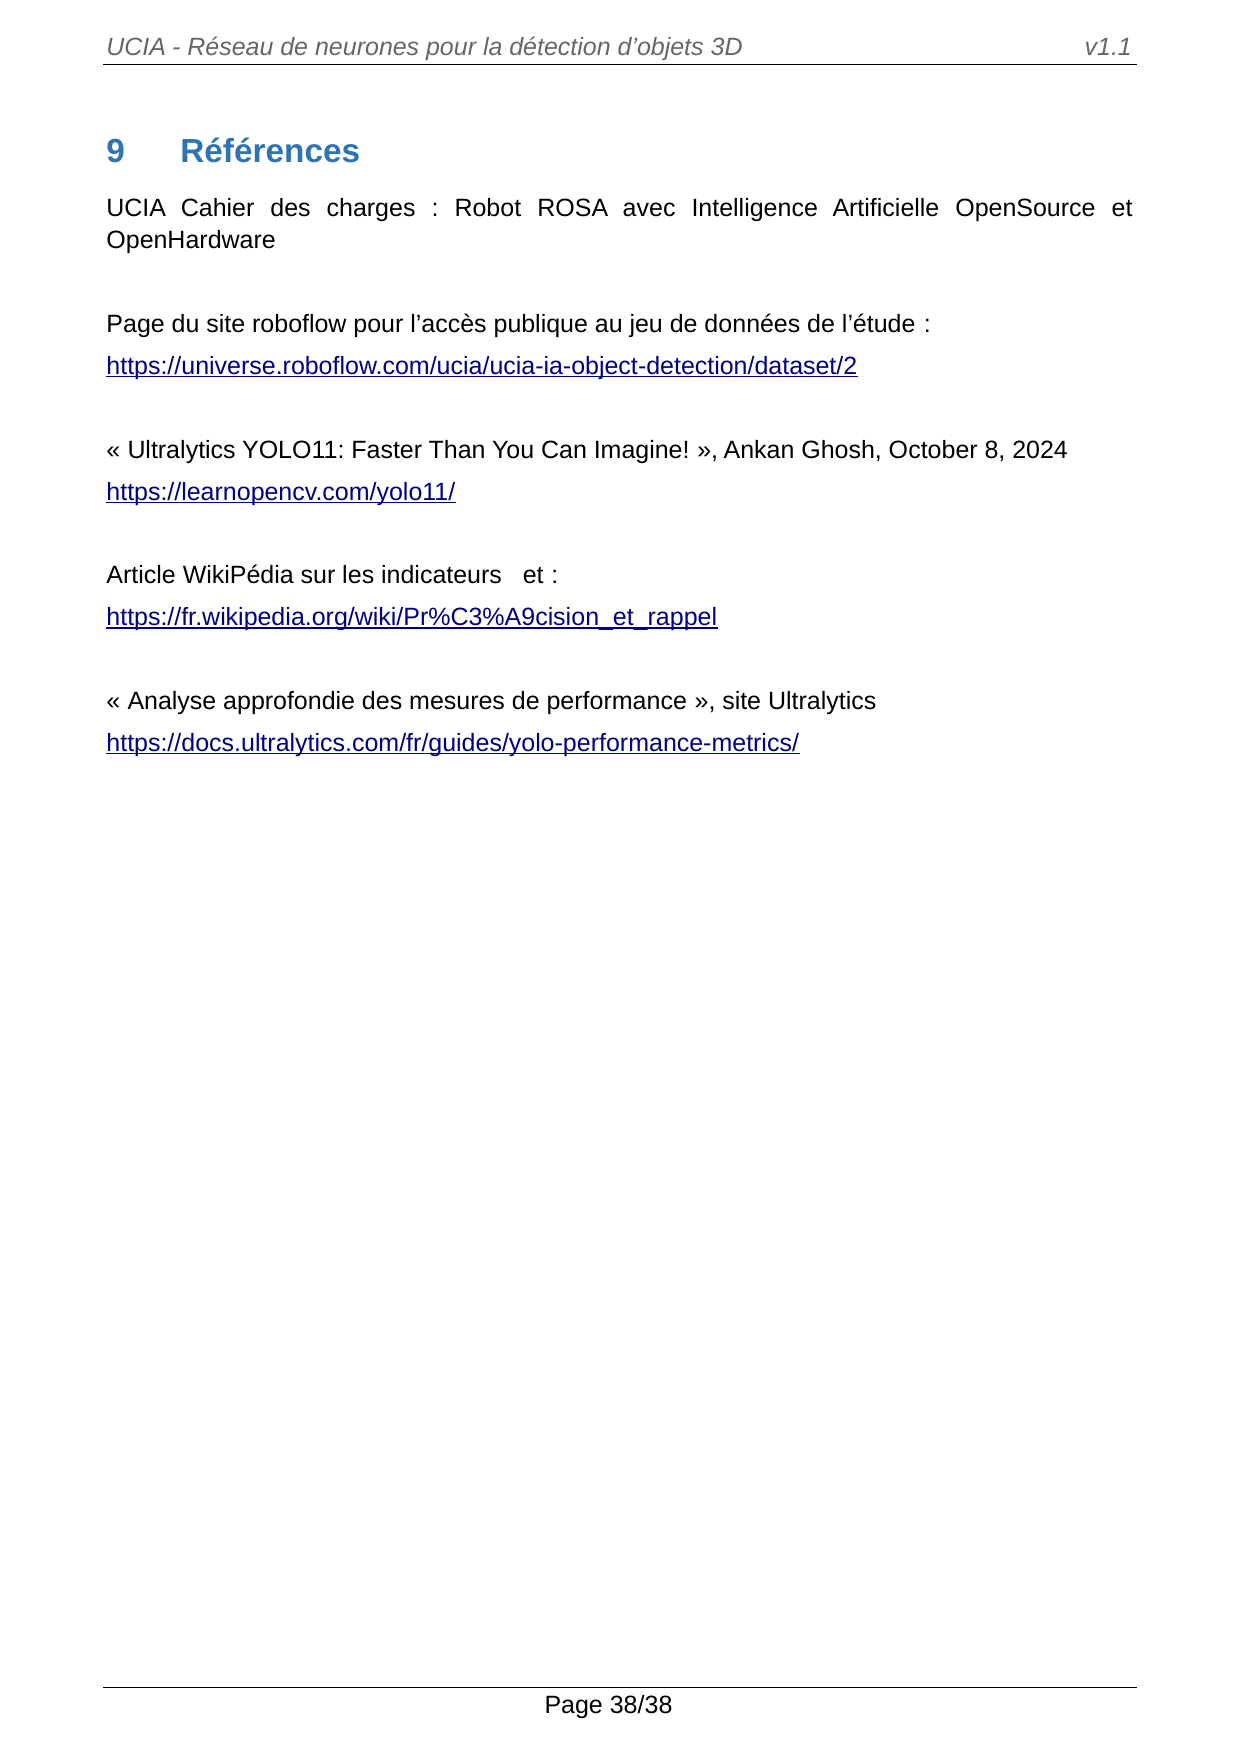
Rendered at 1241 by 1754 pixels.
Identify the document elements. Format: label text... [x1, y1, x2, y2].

text Article WikiPédia sur les indicateurs et : [106, 561, 1134, 589]
text « Ultralytics YOLO11: Faster Than You Can Imagine! », Ankan Ghosh, October 8, 2024 [106, 435, 1134, 464]
subtitle Références [106, 131, 1134, 169]
text Page du site roboflow pour l’accès publique au jeu de données de l’étude : [106, 309, 1134, 338]
text https://learnopencv.com/yolo11/ [106, 477, 1134, 506]
text « Analyse approfondie des mesures de performance », site Ultralytics [106, 686, 1134, 715]
text https://docs.ultralytics.com/fr/guides/yolo-performance-metrics/ [106, 728, 1134, 757]
text UCIA Cahier des charges : Robot ROSA avec Intelligence Artificielle OpenSource et OpenHardware [106, 192, 1134, 254]
text https://universe.roboflow.com/ucia/ucia-ia-object-detection/dataset/2 [106, 351, 1134, 380]
text https://fr.wikipedia.org/wiki/Pr%C3%A9cision_et_rappel [106, 602, 1134, 631]
